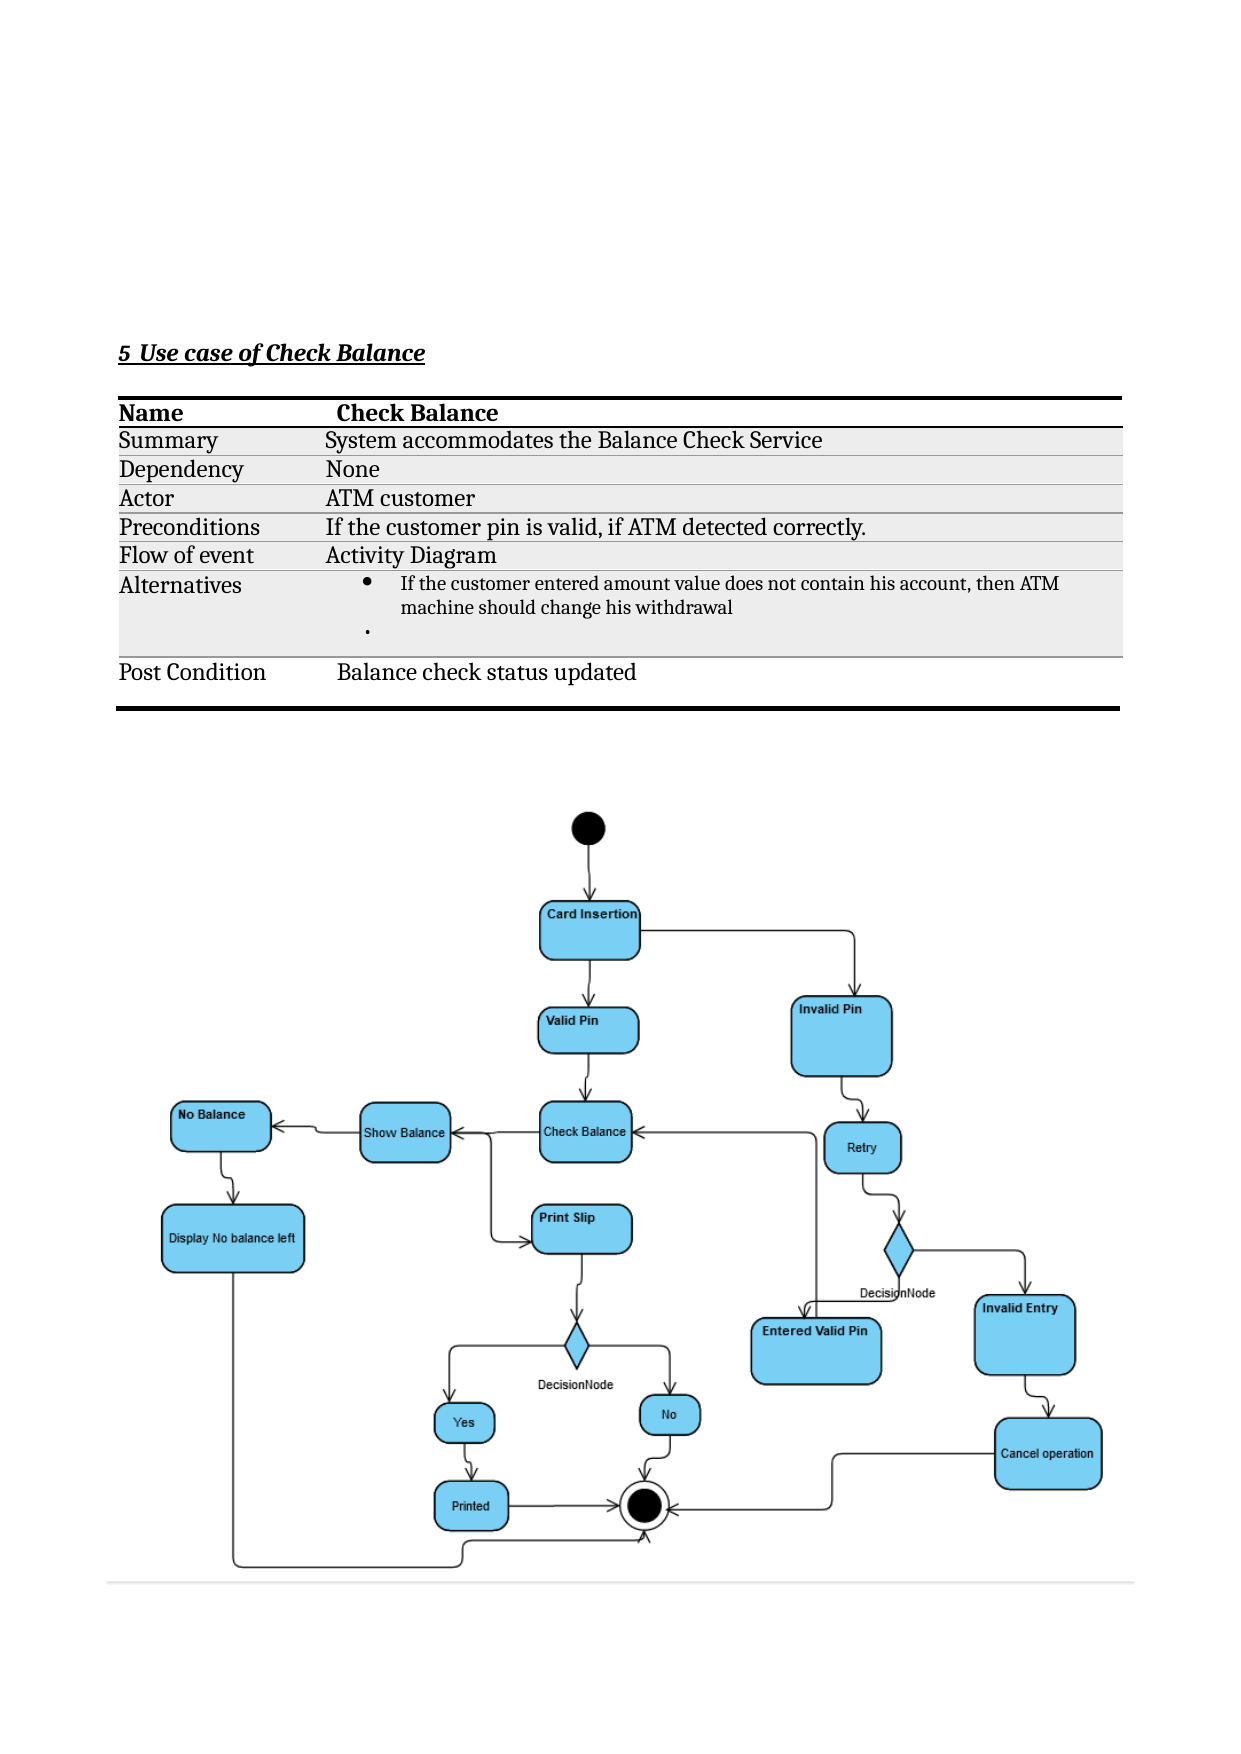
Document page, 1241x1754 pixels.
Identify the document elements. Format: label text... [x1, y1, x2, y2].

table_header System accommodates the Balance Check Service [298, 428, 1123, 455]
table_cell ATM customer [298, 485, 1123, 512]
table_cell If the customer entered amount value does not contain his account, then ATM machine should change his withdrawal • [298, 571, 1123, 656]
table_cell If the customer pin is valid, if ATM detected correctly. [298, 514, 1123, 541]
table_cell None [298, 456, 1123, 483]
table_cell Dependency [119, 456, 298, 483]
table_cell Actor [119, 485, 298, 512]
table_header Summary [119, 428, 298, 455]
table_cell Alternatives [119, 571, 298, 656]
picture [106, 805, 1135, 1585]
text Post Condition Balance check status updated [118, 658, 1134, 686]
table_cell Preconditions [119, 514, 298, 541]
text Name Check Balance [118, 396, 1134, 426]
list Use case of Check Balance [118, 339, 1134, 367]
table_cell Activity Diagram [298, 542, 1123, 569]
table_cell Flow of event [119, 542, 298, 569]
